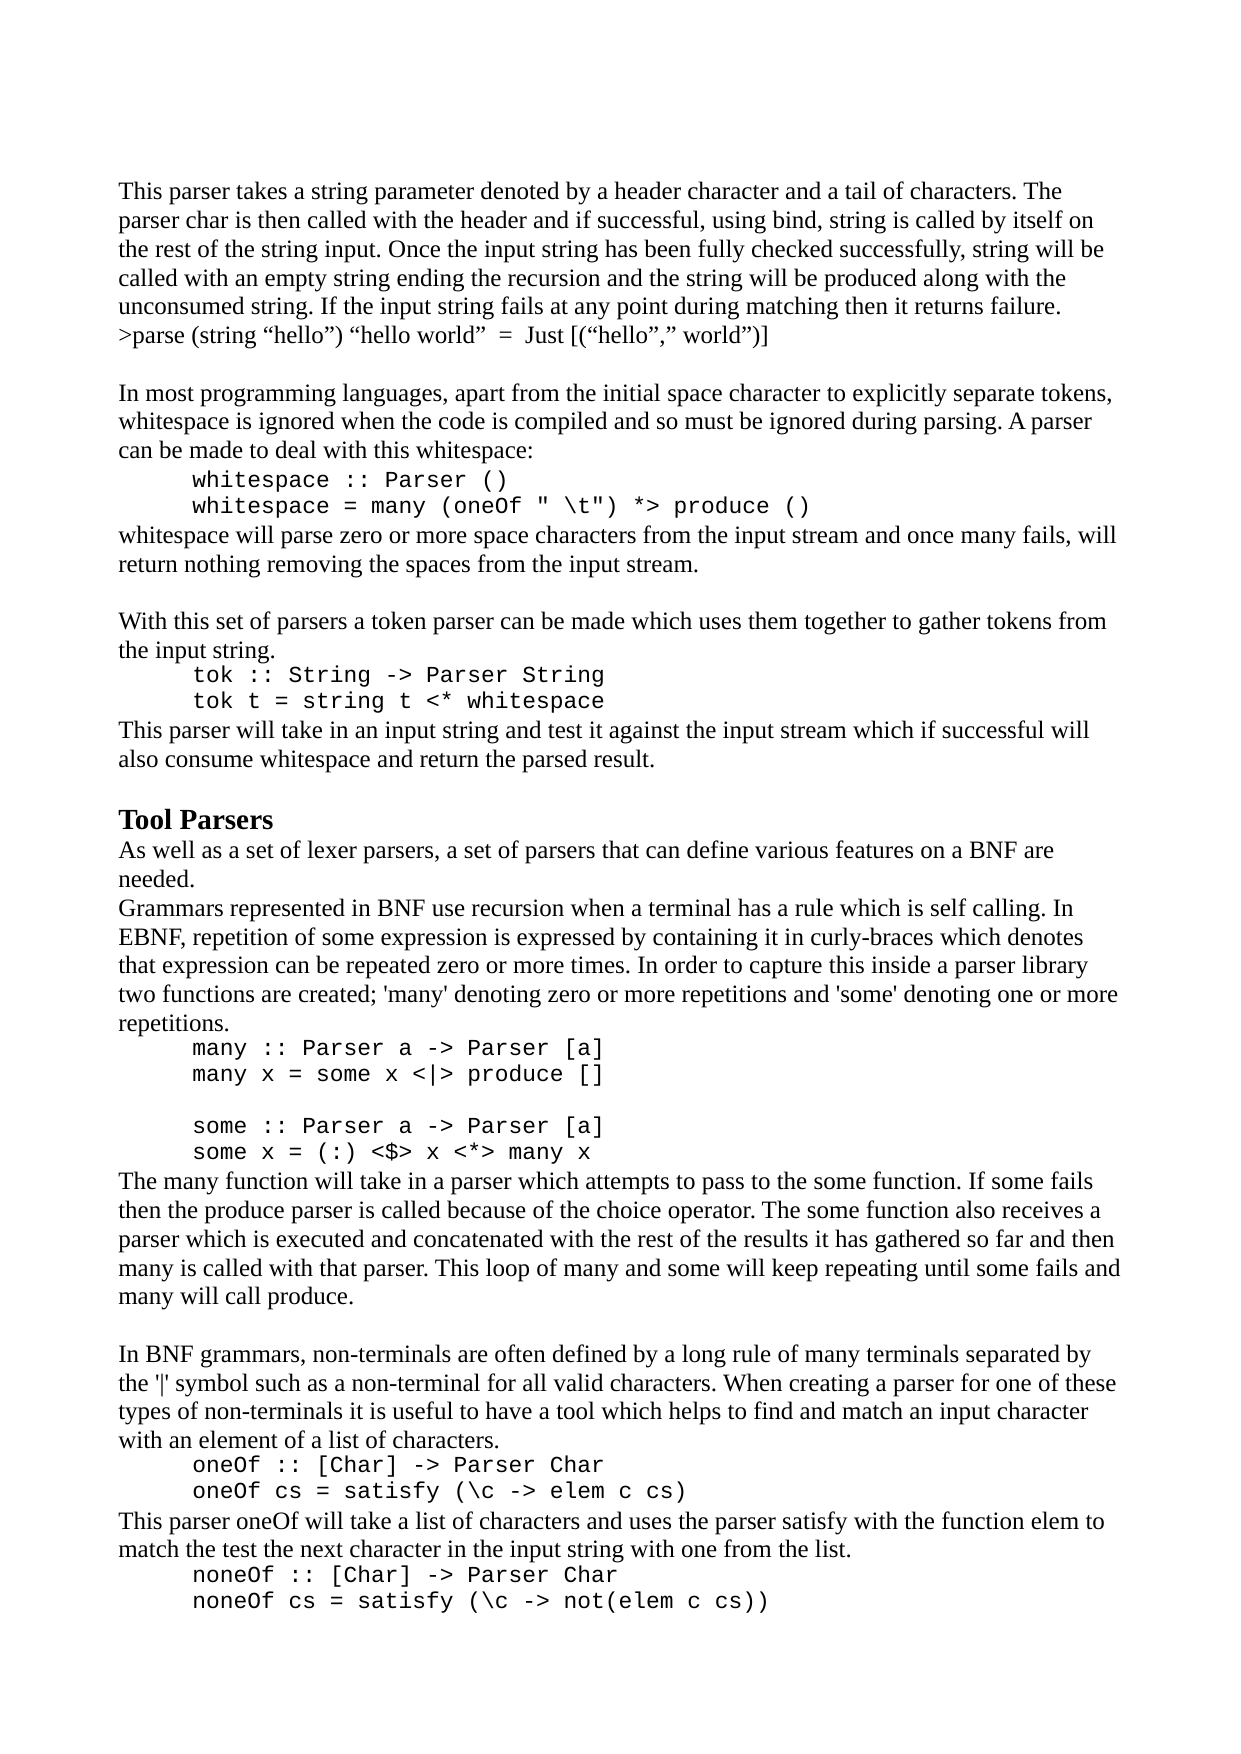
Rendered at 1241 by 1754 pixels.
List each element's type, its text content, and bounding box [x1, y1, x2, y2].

text This parser oneOf will take a list of characters and uses the parser satisfy with the function elem to match the test the next character in the input string with one from the list. [118, 1506, 1122, 1563]
text noneOf :: [Char] -> Parser Char [118, 1563, 1122, 1589]
text oneOf cs = satisfy (\c -> elem c cs) [118, 1480, 1122, 1506]
text noneOf cs = satisfy (\c -> not(elem c cs)) [118, 1589, 1122, 1615]
text many :: Parser a -> Parser [a] [118, 1037, 1122, 1063]
text whitespace will parse zero or more space characters from the input stream and once many fails, will return nothing removing the spaces from the input stream. [118, 520, 1122, 577]
text Tool Parsers [118, 802, 1122, 835]
text This parser takes a string parameter denoted by a header character and a tail of characters. The parser char is then called with the header and if successful, using bind, string is called by itself on the rest of the string input. Once the input string has been fully checked successfully, string will be called with an empty string ending the recursion and the string will be produced along with the unconsumed string. If the input string fails at any point during matching then it returns failure. [118, 176, 1122, 320]
text This parser will take in an input string and test it against the input stream which if successful will also consume whitespace and return the parsed result. [118, 716, 1122, 773]
text some :: Parser a -> Parser [a] [118, 1114, 1122, 1140]
text The many function will take in a parser which attempts to pass to the some function. If some fails then the produce parser is called because of the choice operator. The some function also receives a parser which is executed and concatenated with the rest of the results it has gathered so far and then many is called with that parser. This loop of many and some will keep repeating until some fails and many will call produce. [118, 1166, 1122, 1310]
text >parse (string “hello”) “hello world” = Just [(“hello”,” world”)] [118, 320, 1122, 349]
text many x = some x <|> produce [] [118, 1063, 1122, 1088]
text some x = (:) <$> x <*> many x [118, 1140, 1122, 1166]
text tok :: String -> Parser String [118, 664, 1122, 690]
text whitespace = many (oneOf " \t") *> produce () [118, 494, 1122, 520]
text Grammars represented in BNF use recursion when a terminal has a rule which is self calling. In EBNF, repetition of some expression is expressed by containing it in curly-braces which denotes that expression can be repeated zero or more times. In order to capture this inside a parser library two functions are created; 'many' denoting zero or more repetitions and 'some' denoting one or more repetitions. [118, 893, 1122, 1037]
text tok t = string t <* whitespace [118, 690, 1122, 716]
text In BNF grammars, non-terminals are often defined by a long rule of many terminals separated by the '|' symbol such as a non-terminal for all valid characters. When creating a parser for one of these types of non-terminals it is useful to have a tool which helps to find and match an input character with an element of a list of characters. [118, 1339, 1122, 1454]
text With this set of parsers a token parser can be made which uses them together to gather tokens from the input string. [118, 606, 1122, 664]
text As well as a set of lexer parsers, a set of parsers that can define various features on a BNF are needed. [118, 835, 1122, 893]
text oneOf :: [Char] -> Parser Char [118, 1454, 1122, 1480]
text In most programming languages, apart from the initial space character to explicitly separate tokens, whitespace is ignored when the code is compiled and so must be ignored during parsing. A parser can be made to deal with this whitespace: whitespace :: Parser () [118, 378, 1122, 494]
